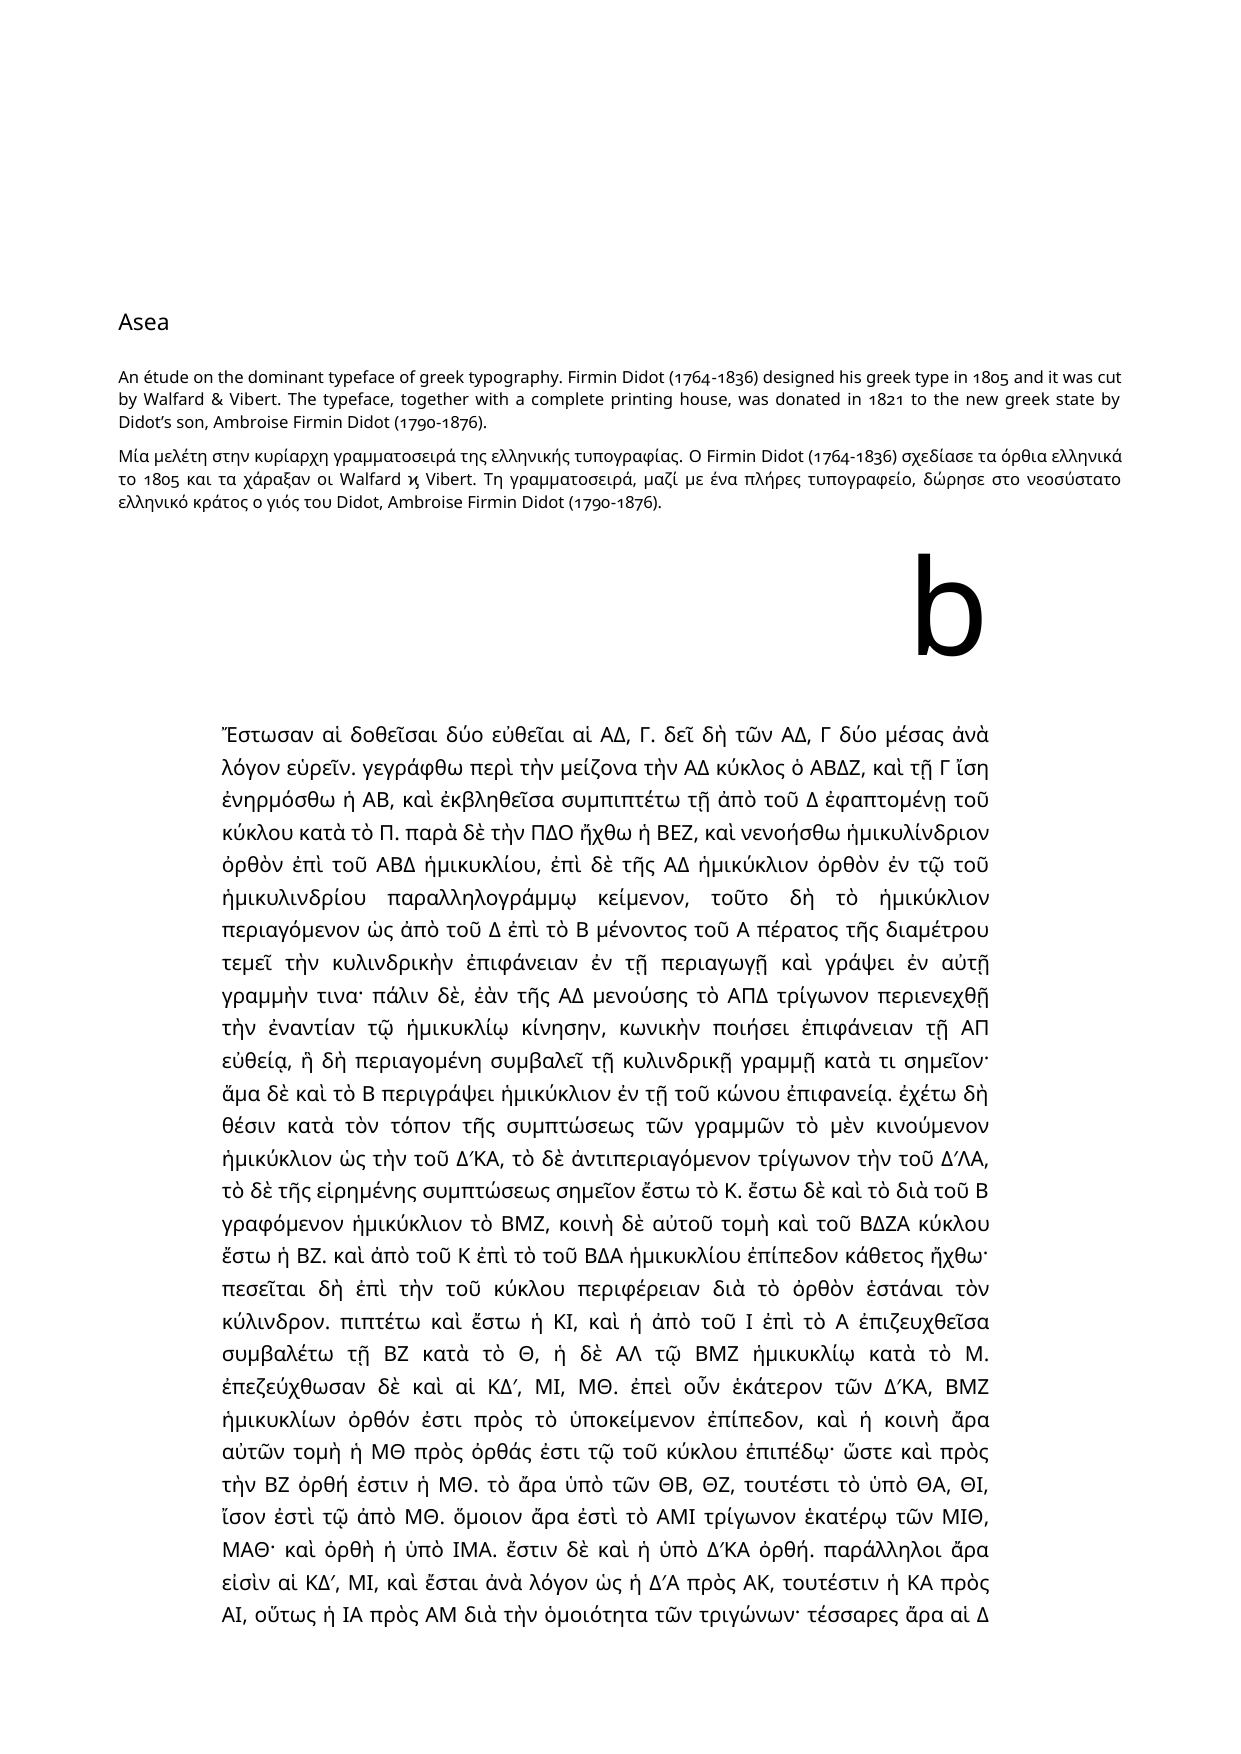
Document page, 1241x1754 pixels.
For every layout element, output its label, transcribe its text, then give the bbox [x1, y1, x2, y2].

text b [118, 513, 989, 694]
text Μία μελέτη στην κυρίαρχη γραμματοσειρά της ελληνικής τυπογραφίας. Ο Firmin Didot (1764-1836) σχεδίασε τα όρθια ελληνικά το 1805 και τα χάραξαν οι Walfard ϗ Vibert. Τη γραμματοσειρά, μαζί με ένα πλήρες τυπογραφείο, δώρησε στο νεοσύστατο ελληνικό κράτος ο γιός του Didot, Ambroise Firmin Didot (1790-1876). [118, 445, 1122, 513]
text An étude on the dominant typeface of greek typography. Firmin Didot (1764-1836) designed his greek type in 1805 and it was cut by Walfard & Vibert. The typeface, together with a complete printing house, was donated in 1821 to the new greek state by Didot’s son, Ambroise Firmin Didot (1790-1876). [118, 365, 1122, 433]
text Ἔ︀στωσαν αἱ δοθεῖσαι δύο εὐθεῖαι αἱ ΑΔ, Γ. δεῖ δὴ τῶν ΑΔ, Γ δύο μέσας ἀνὰ λόγον εὑρεῖν. γεγράφθω περὶ τὴν μείζονα τὴν ΑΔ κύκλος ὁ ΑΒΔΖ, καὶ τῇ Γ ἴση ἐνηρμόσθω ἡ ΑΒ, καὶ ἐκβληθεῖσα συμπιπτέτω τῇ ἀπὸ τοῦ Δ ἐφαπτομένῃ τοῦ κύκλου κατὰ τὸ Π. παρὰ δὲ τὴν ΠΔΟ ἤχθω ἡ ΒΕΖ, καὶ νενοήσθω ἡμικυλίνδριον ὀρθὸν ἐπὶ τοῦ ΑΒΔ ἡμικυ­κλίου, ἐπὶ δὲ τῆς ΑΔ ἡμικύκλιον ὀρθὸν ἐν τῷ τοῦ ἡμικυλινδρίου παραλληλογράμμῳ κείμενον, τοῦτο δὴ τὸ ἡμικύκλιον περιαγόμενον ὡς ἀπὸ τοῦ Δ ἐπὶ τὸ Β μένοντος τοῦ Α πέρατος τῆς διαμέτρου τεμεῖ τὴν κυλινδρικὴν ἐπιφάνειαν ἐν τῇ περιαγωγῇ καὶ γράψει ἐν αὐτῇ γραμμὴν τινα· πάλιν δὲ, ἐὰν τῆς ΑΔ μενούσης τὸ ΑΠΔ τρίγωνον περιενεχθῇ τὴν ἐναντίαν τῷ ἡμικυκλίῳ κίνησην, κωνικὴν ποιήσει ἐπιφάνειαν τῇ ΑΠ εὐθείᾳ, ἣ δὴ περιαγομένη συμβαλεῖ τῇ κυλινδρικῇ γραμμῇ κατὰ τι σημεῖον· ἅμα δὲ καὶ τὸ Β περιγράψει ἡμικύκλιον ἐν τῇ τοῦ κώνου ἐπιφανείᾳ. ἐχέτω δὴ θέσιν κατὰ τὸν τόπον τῆς συμπτώσεως τῶν γραμμῶν τὸ μὲν κινούμενον ἡμικύκλιον ὡς τὴν τοῦ Δ′ΚΑ, τὸ δὲ ἀντιπεριαγόμενον τρίγωνον τὴν τοῦ Δ′ΛΑ, τὸ δὲ τῆς εἰρημένης συμ­πτώσεως σημεῖον ἔστω τὸ Κ. ἔστω δὲ καὶ τὸ διὰ τοῦ Β γραφόμενον ἡμικύκλιον τὸ ΒΜΖ, κοινὴ δὲ αὐτοῦ τομὴ καὶ τοῦ ΒΔΖΑ κύκλου ἔστω ἡ ΒΖ. καὶ ἀπὸ τοῦ Κ ἐπὶ τὸ τοῦ ΒΔΑ ἡμικυκλίου ἐπίπεδον κάθετος ἤχθω· πεσεῖται δὴ ἐπὶ τὴν τοῦ κύκλου περι­φέρειαν διὰ τὸ ὀρθὸν ἑστάναι τὸν κύλινδρον. πιπτέτω καὶ ἔστω ἡ ΚΙ, καὶ ἡ ἀπὸ τοῦ Ι ἐπὶ τὸ Α ἐπιζευχθεῖσα συμβαλέτω τῇ ΒΖ κατὰ τὸ Θ, ἡ δὲ ΑΛ τῷ ΒΜΖ ἡμικυκλίῳ κατὰ τὸ Μ. ἐπεζεύχθωσαν δὲ καὶ αἱ ΚΔ′, ΜΙ, ΜΘ. ἐπεὶ οὖν ἑκάτερον τῶν Δ′ΚΑ, ΒΜΖ ἡμικυκλίων ὀρθόν ἐστι πρὸς τὸ ὑποκείμενον ἐπίπεδον, καὶ ἡ κοινὴ ἄρα αὐτῶν τομὴ ἡ ΜΘ πρὸς ὀρθάς ἐστι τῷ τοῦ κύκλου ἐπιπέδῳ· ὥστε καὶ πρὸς τὴν ΒΖ ὀρθή ἐστιν ἡ ΜΘ. τὸ ἄρα ὑπὸ τῶν ΘΒ, ΘΖ, τουτέστι τὸ ὑπὸ ΘΑ, ΘΙ, ἴσον ἐστὶ τῷ ἀπὸ ΜΘ. ὅμοιον ἄρα ἐστὶ τὸ ΑΜΙ τρίγωνον ἑκατέρῳ τῶν ΜΙΘ, ΜΑΘ· καὶ ὀρθὴ ἡ ὑπὸ ΙΜΑ. ἔστιν δὲ καὶ ἡ ὑπὸ Δ′ΚΑ ὀρθή. παράλληλοι ἄρα εἰσὶν αἱ ΚΔ′, ΜΙ, καὶ ἔσται ἀνὰ λόγον ὡς ἡ Δ′Α πρὸς ΑΚ, τουτέστιν ἡ ΚΑ πρὸς ΑΙ, οὕτως ἡ ΙΑ πρὸς ΑΜ διὰ τὴν ὁμοιότητα τῶν τριγώνων· τέσσαρες ἄρα αἱ Δ [222, 720, 989, 1629]
text Asea [118, 306, 1122, 337]
